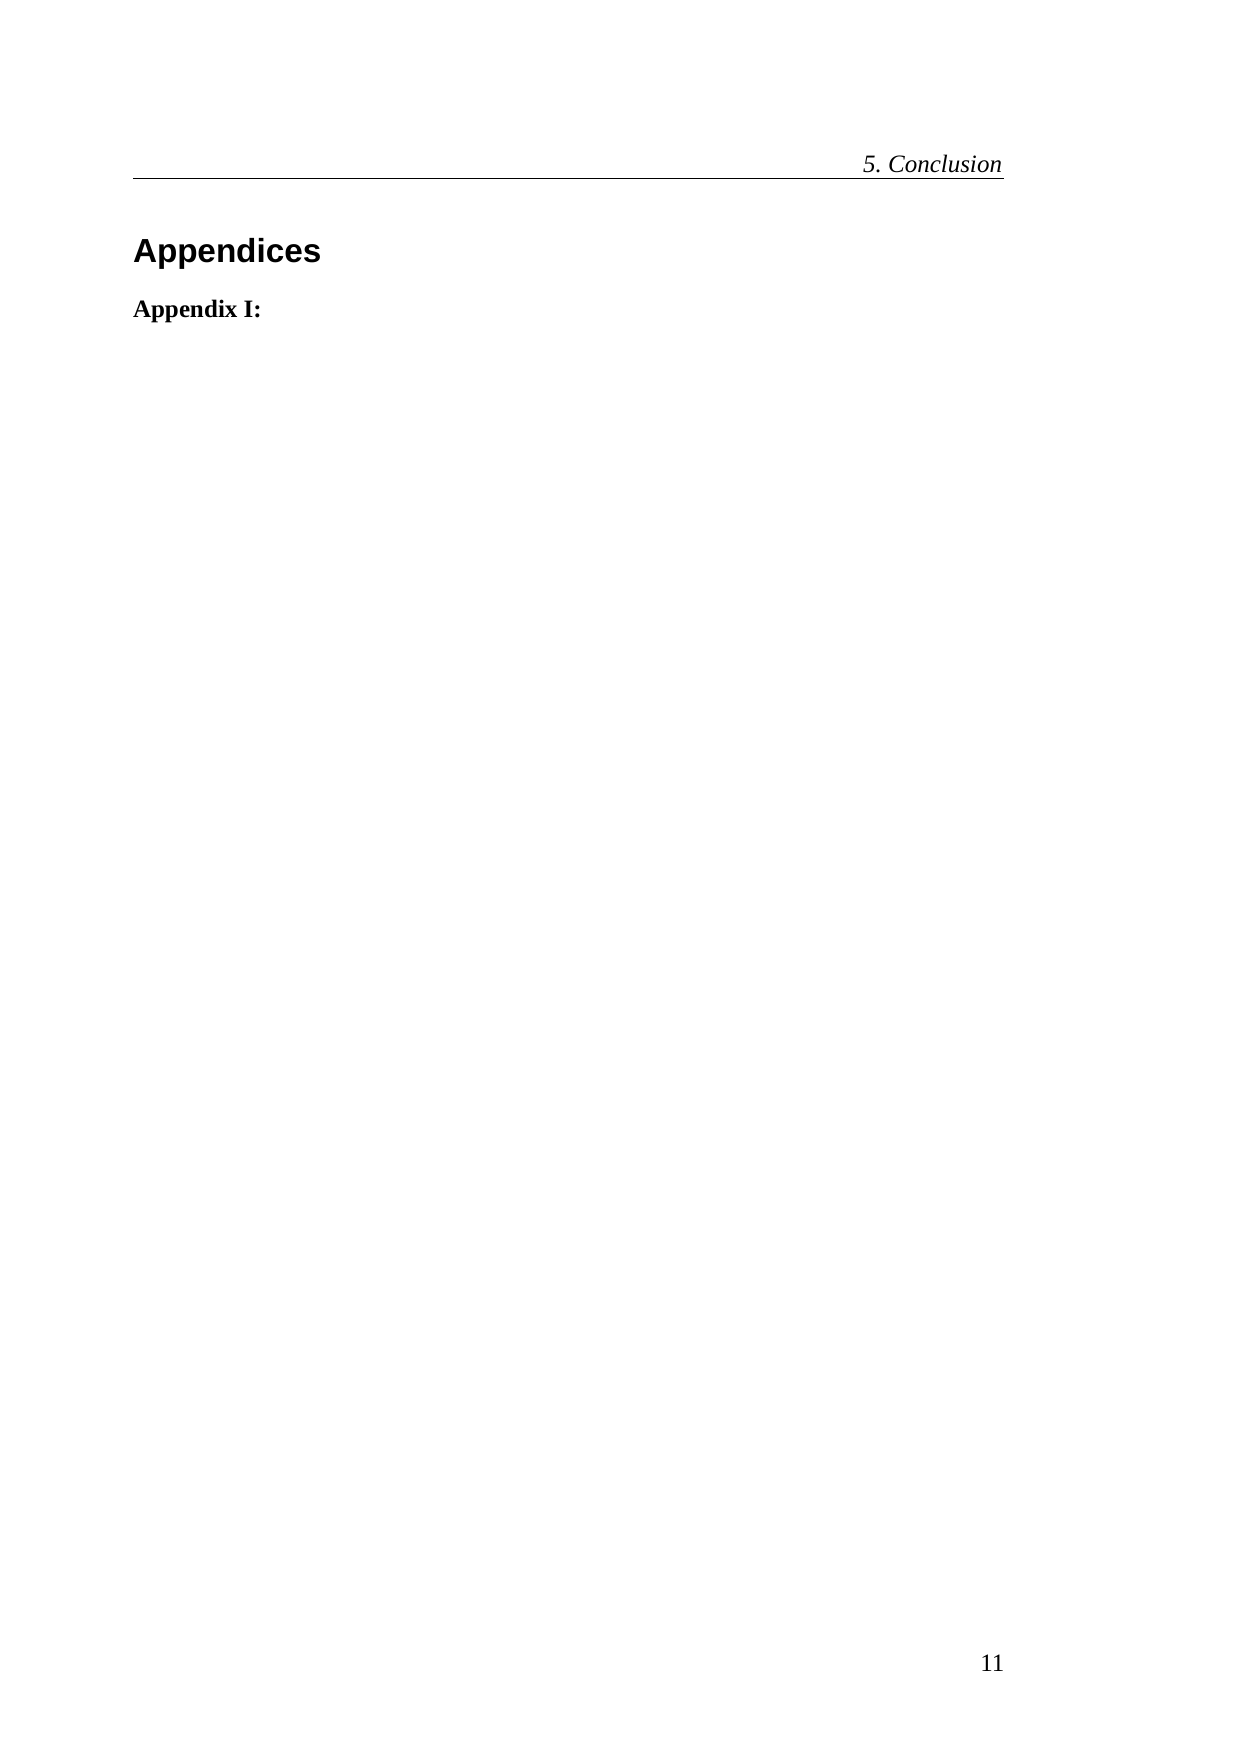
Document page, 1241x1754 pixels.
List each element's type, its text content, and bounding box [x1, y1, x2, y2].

text Appendices [133, 232, 1004, 269]
subtitle Appendix I: [133, 296, 1004, 323]
